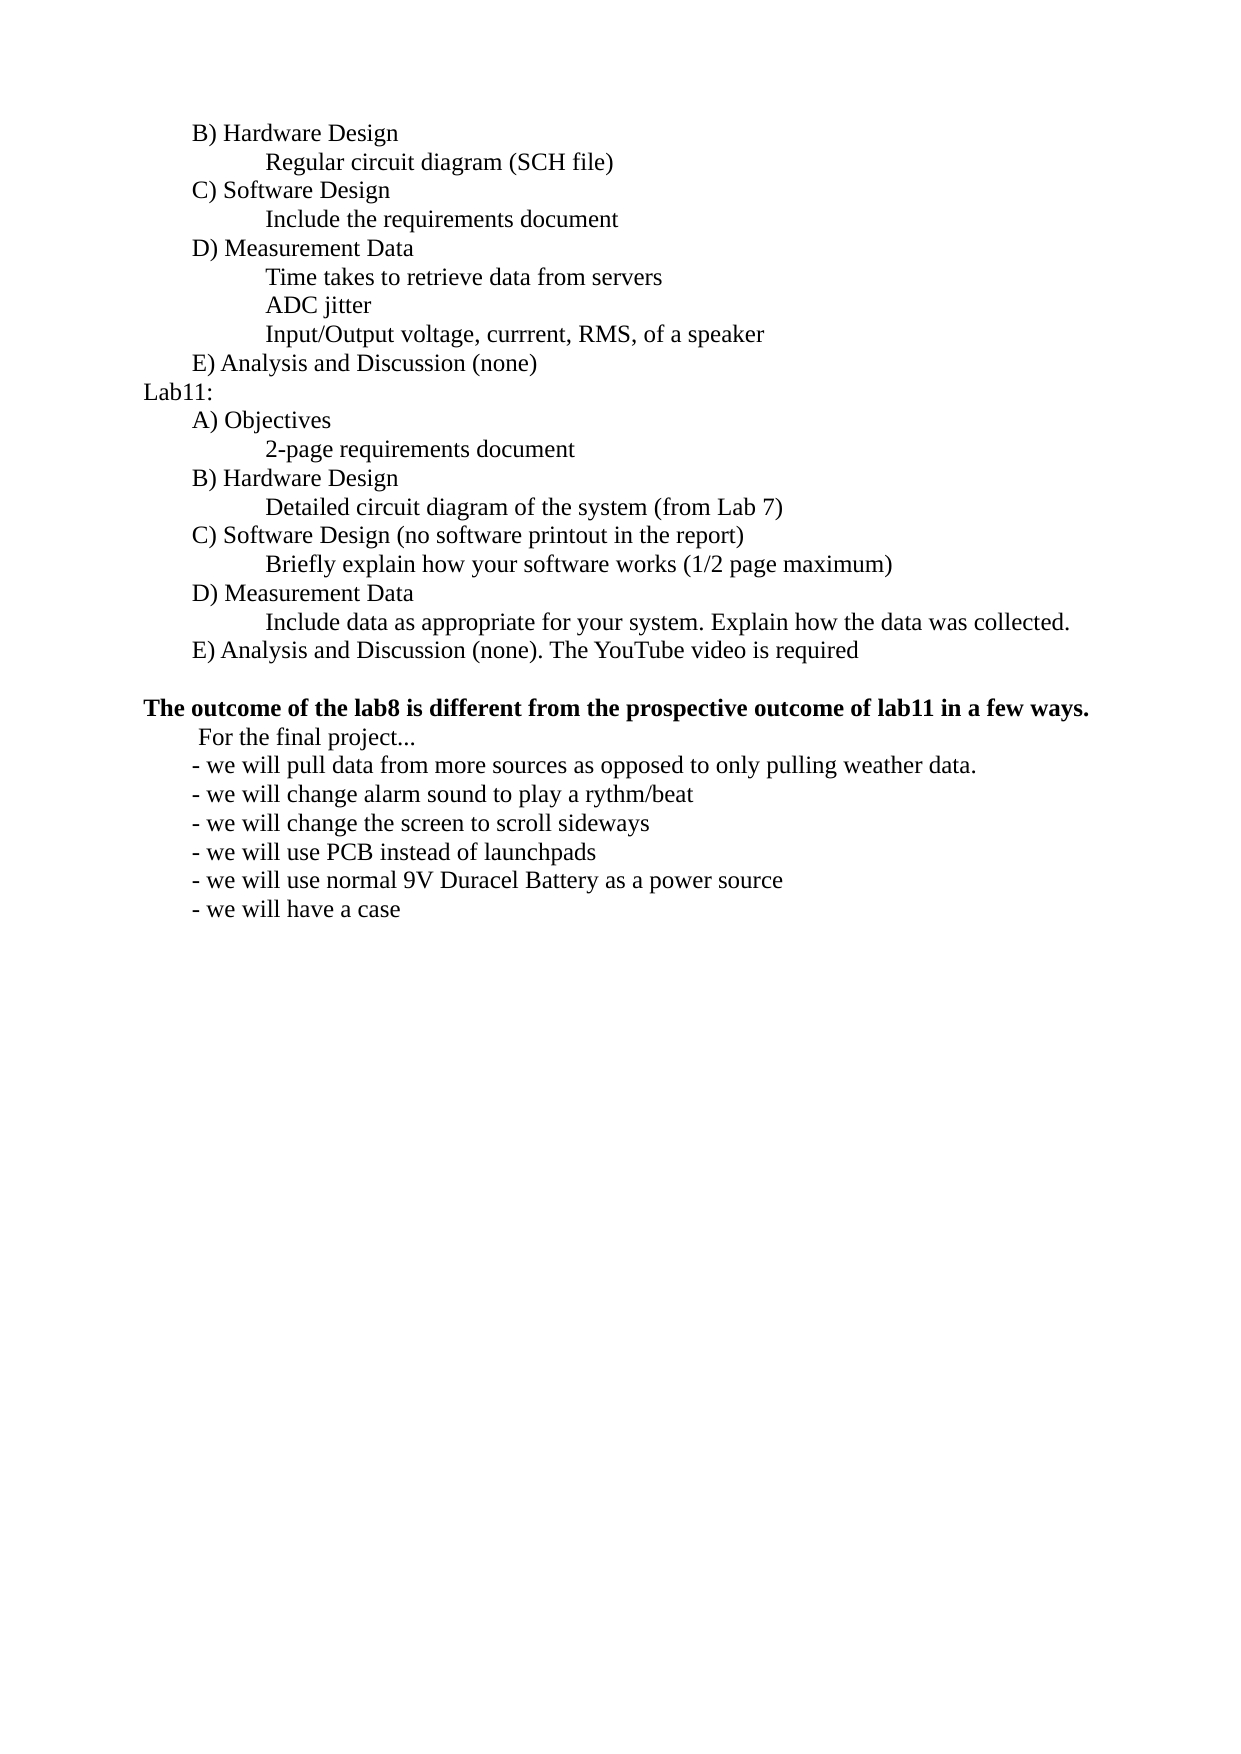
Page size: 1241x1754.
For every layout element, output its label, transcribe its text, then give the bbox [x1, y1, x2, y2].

text E) Analysis and Discussion (none). The YouTube video is required [118, 636, 1122, 664]
text B) Hardware Design [118, 118, 1122, 147]
text The outcome of the lab8 is different from the prospective outcome of lab11 in a few ways. [118, 693, 1122, 722]
text Regular circuit diagram (SCH file) [118, 147, 1122, 176]
text - we will change alarm sound to play a rythm/beat [118, 779, 1122, 808]
text 2-page requirements document [118, 434, 1122, 463]
text C) Software Design (no software printout in the report) [118, 521, 1122, 549]
text - we will have a case [118, 894, 1122, 923]
text Time takes to retrieve data from servers [118, 262, 1122, 291]
text Include the requirements document [118, 204, 1122, 233]
text D) Measurement Data [118, 233, 1122, 262]
text Lab11: [118, 377, 1122, 406]
text C) Software Design [118, 176, 1122, 204]
text ADC jitter [118, 291, 1122, 319]
text E) Analysis and Discussion (none) [118, 348, 1122, 377]
text For the final project... [118, 722, 1122, 751]
text Briefly explain how your software works (1/2 page maximum) [118, 549, 1122, 578]
text - we will pull data from more sources as opposed to only pulling weather data. [118, 751, 1122, 779]
text A) Objectives [118, 406, 1122, 434]
text - we will use PCB instead of launchpads [118, 837, 1122, 866]
text Detailed circuit diagram of the system (from Lab 7) [118, 492, 1122, 521]
text B) Hardware Design [118, 463, 1122, 492]
text Input/Output voltage, currrent, RMS, of a speaker [118, 319, 1122, 348]
text - we will change the screen to scroll sideways [118, 808, 1122, 837]
text - we will use normal 9V Duracel Battery as a power source [118, 866, 1122, 894]
text D) Measurement Data [118, 578, 1122, 607]
text Include data as appropriate for your system. Explain how the data was collected. [118, 607, 1122, 636]
